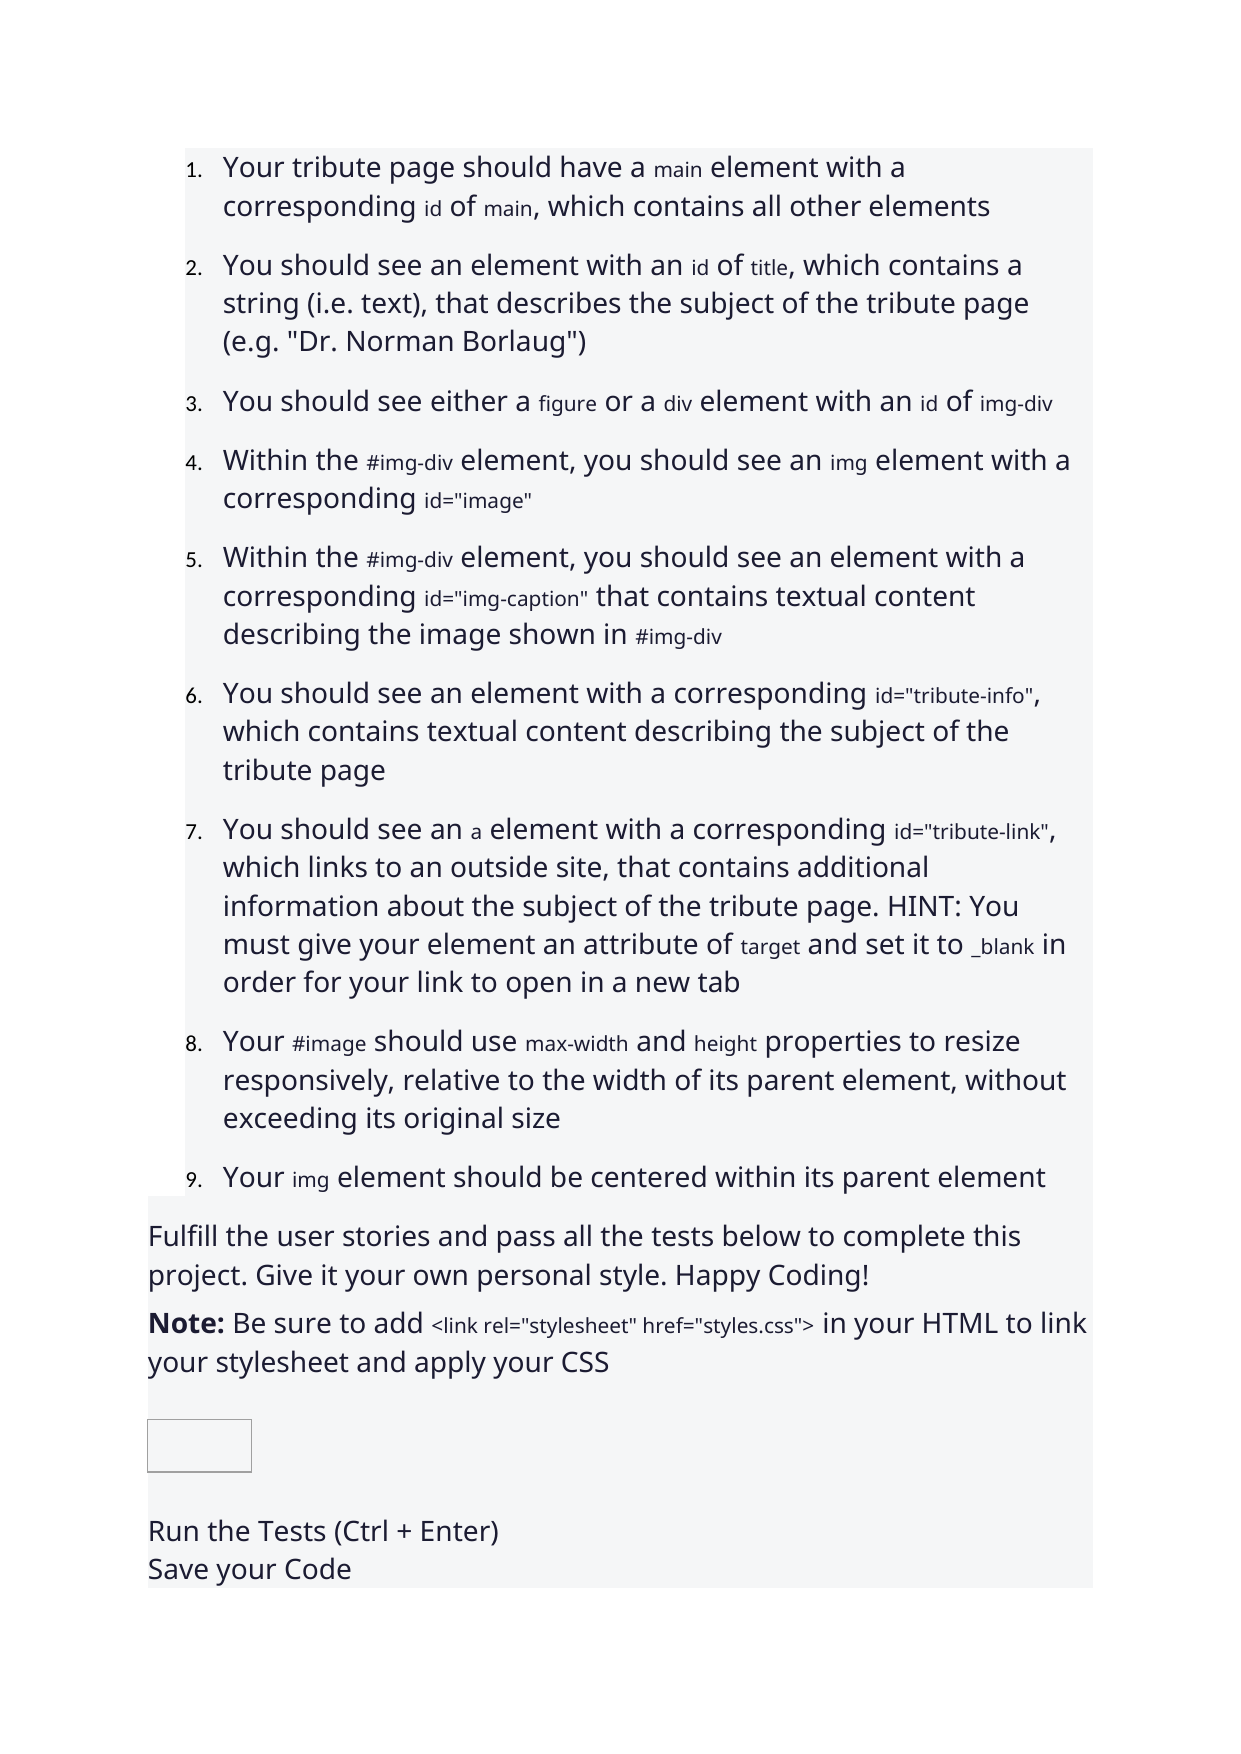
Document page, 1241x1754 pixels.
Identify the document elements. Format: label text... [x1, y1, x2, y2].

list Within the #img-div element, you should see an img element with a corresponding id="image" [185, 440, 1093, 517]
list You should see an element with a corresponding id="tribute-info", which contains textual content describing the subject of the tribute page [185, 673, 1093, 788]
list Your tribute page should have a main element with a corresponding id of main, which contains all other elements [185, 148, 1093, 224]
list Your img element should be centered within its parent element [185, 1158, 1093, 1196]
list You should see an element with an id of title, which contains a string (i.e. text), that describes the subject of the tribute page (e.g. "Dr. Norman Borlaug") [185, 245, 1093, 360]
text Note: Be sure to add <link rel="stylesheet" href="styles.css"> in your HTML to link your stylesheet and apply your CSS [148, 1304, 1093, 1381]
list Your #image should use max-width and height properties to resize responsively, relative to the width of its parent element, without exceeding its original size [185, 1022, 1093, 1137]
list You should see either a figure or a div element with an id of img-div [185, 381, 1093, 419]
list You should see an a element with a corresponding id="tribute-link", which links to an outside site, that contains additional information about the subject of the tribute page. HINT: You must give your element an attribute of target and set it to _blank in order for your link to open in a new tab [185, 809, 1093, 1001]
text Fulfill the user stories and pass all the tests below to complete this project. Give it your own personal style. Happy Coding! [148, 1217, 1093, 1293]
text Save your Code [148, 1549, 1093, 1588]
text Run the Tests (Ctrl + Enter) [148, 1511, 1093, 1549]
list Within the #img-div element, you should see an element with a corresponding id="img-caption" that contains textual content describing the image shown in #img-div [185, 538, 1093, 653]
